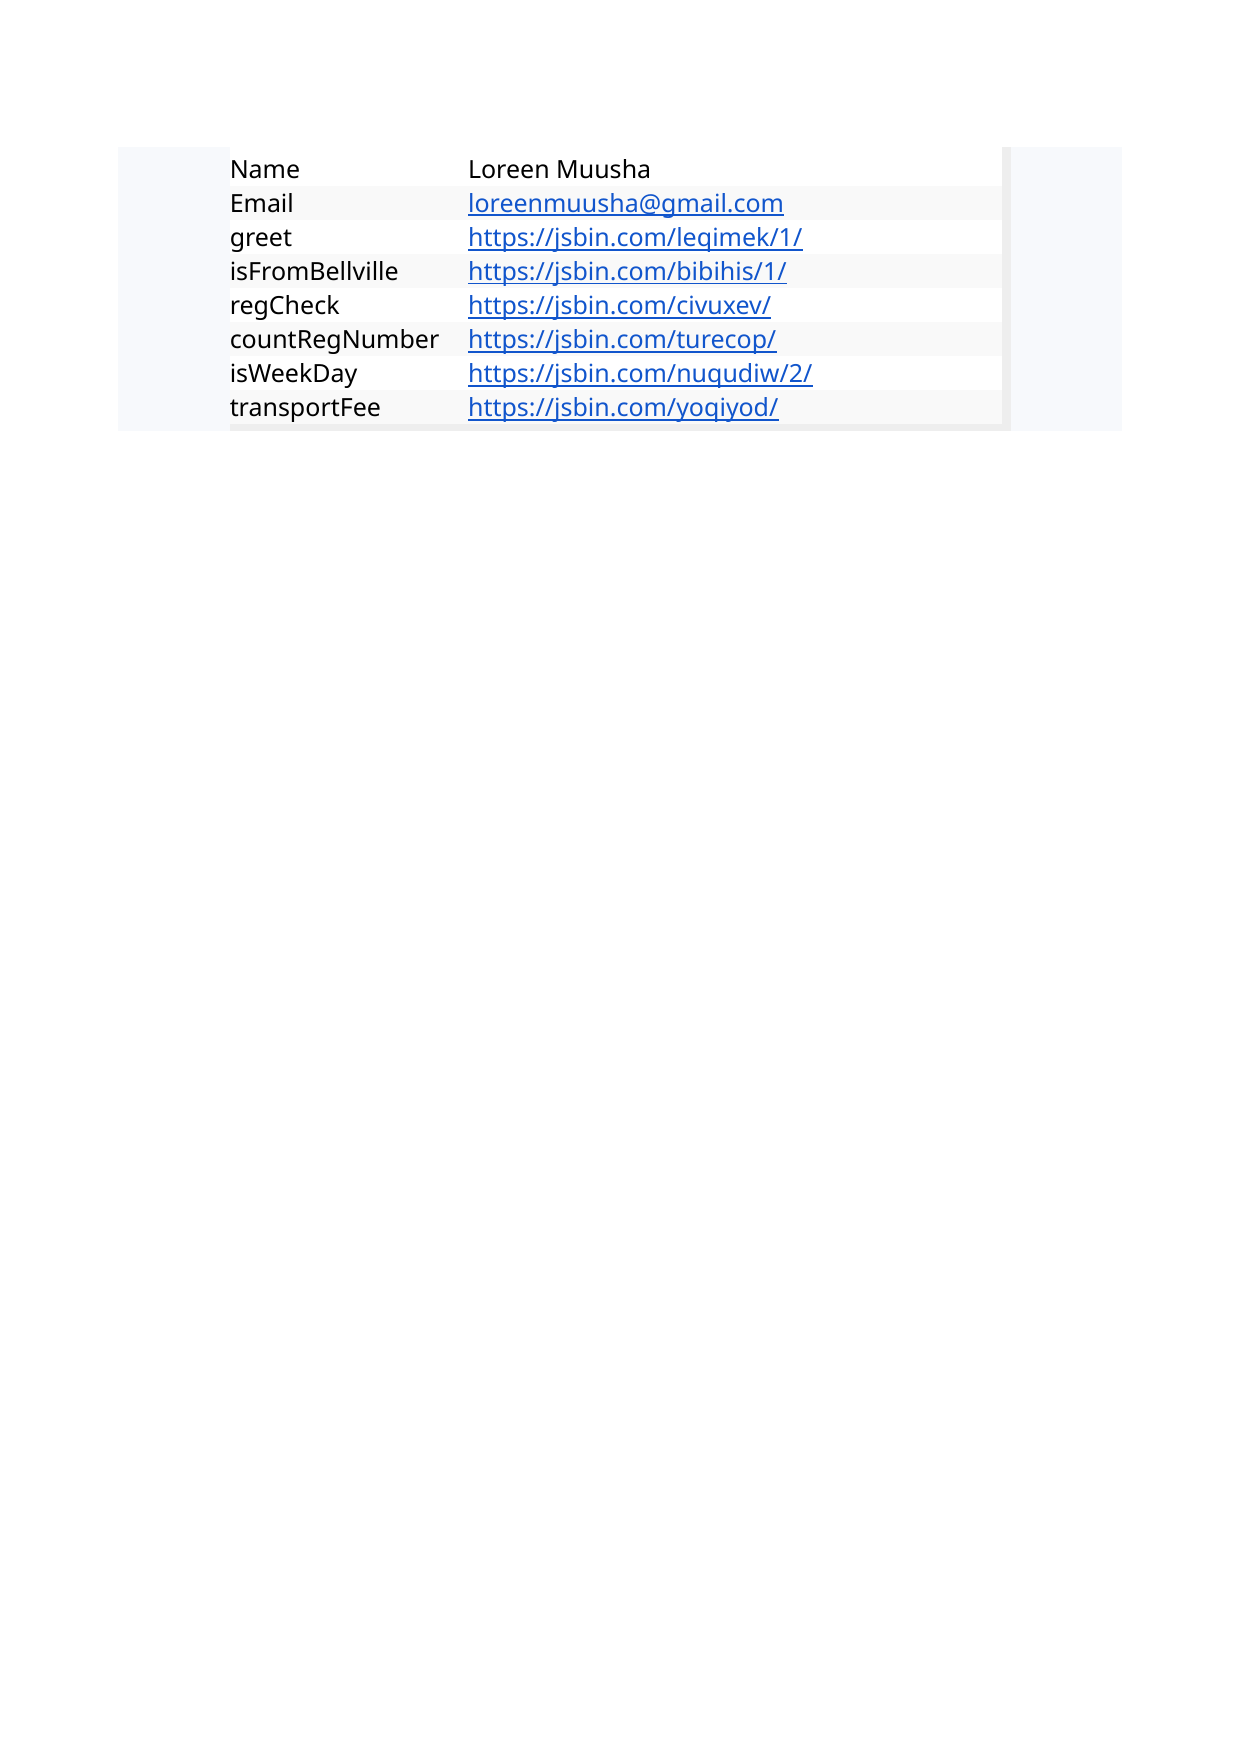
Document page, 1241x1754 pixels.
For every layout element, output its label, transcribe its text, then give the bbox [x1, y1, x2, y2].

table_cell greet [230, 220, 468, 254]
table_header Name [230, 152, 468, 186]
table_cell transportFee [230, 390, 468, 424]
table_header [1011, 147, 1122, 431]
table_cell https://jsbin.com/yoqiyod/ [468, 390, 1002, 424]
table_cell https://jsbin.com/turecop/ [468, 322, 1002, 356]
table_cell regCheck [230, 288, 468, 322]
table_cell https://jsbin.com/leqimek/1/ [468, 220, 1002, 254]
table_header [230, 147, 1002, 152]
table_cell loreenmuusha@gmail.com [468, 186, 1002, 220]
table_cell isWeekDay [230, 356, 468, 390]
table_header Loreen Muusha [468, 152, 1002, 186]
table_cell [230, 424, 1002, 431]
table_header [1003, 147, 1008, 424]
table_cell Email [230, 186, 468, 220]
table_cell isFromBellville [230, 254, 468, 288]
table_cell https://jsbin.com/bibihis/1/ [468, 254, 1002, 288]
table_header [118, 147, 230, 431]
table_cell https://jsbin.com/nuqudiw/2/ [468, 356, 1002, 390]
table_cell https://jsbin.com/civuxev/ [468, 288, 1002, 322]
table_cell countRegNumber [230, 322, 468, 356]
